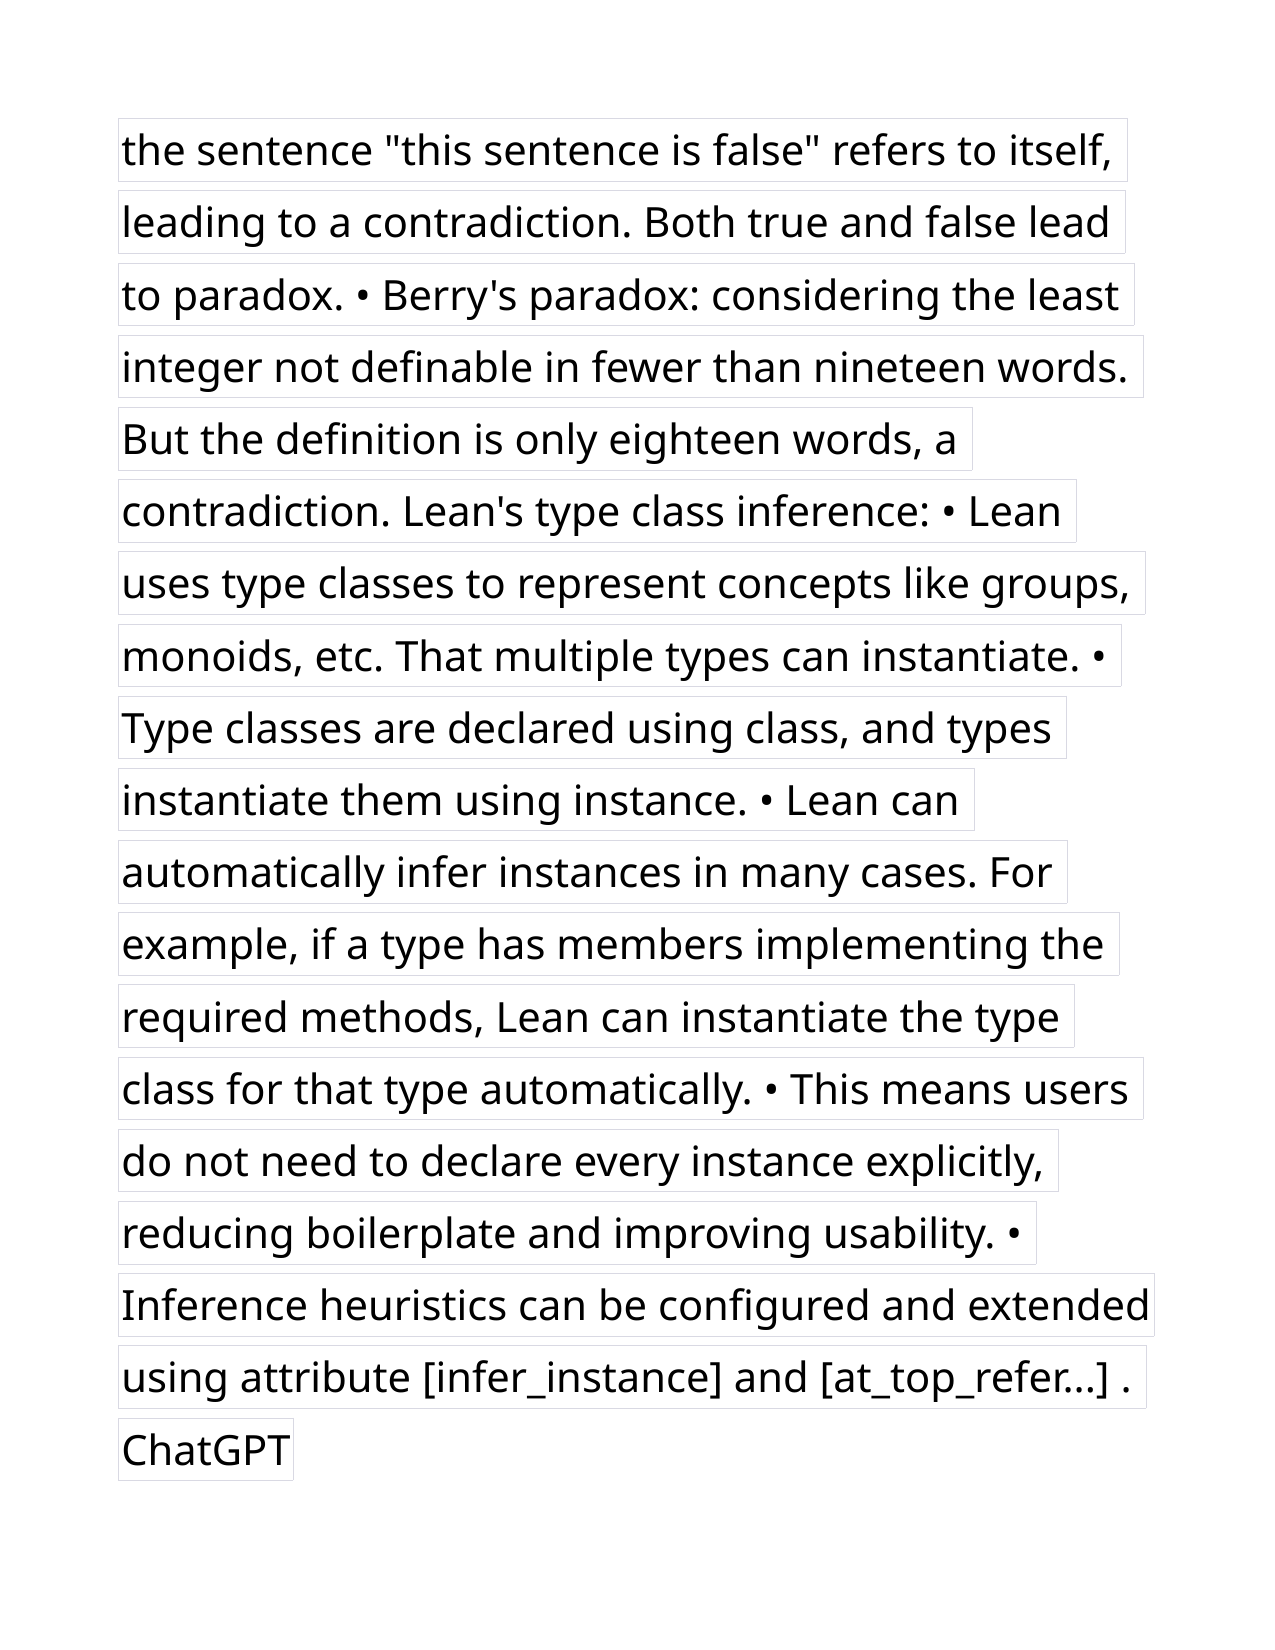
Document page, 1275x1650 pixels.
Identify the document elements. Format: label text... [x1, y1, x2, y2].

text [294, 1417, 1157, 1480]
text the sentence "this sentence is false" refers to itself, leading to a contradiction. Both true and false lead to paradox. • Berry's paradox: considering the least integer not definable in fewer than nineteen words. But the definition is only eighteen words, a contradiction. Lean's type class inference: • Lean uses type classes to represent concepts like groups, monoids, etc. That multiple types can instantiate. • Type classes are declared using class, and types instantiate them using instance. • Lean can automatically infer instances in many cases. For example, if a type has members implementing the required methods, Lean can instantiate the type class for that type automatically. • This means users do not need to declare every instance explicitly, reducing boilerplate and improving usability. • Inference heuristics can be configured and extended using attribute [infer_instance] and [at_top_refer...] . [118, 118, 1157, 1408]
text ChatGPT [119, 1419, 293, 1480]
